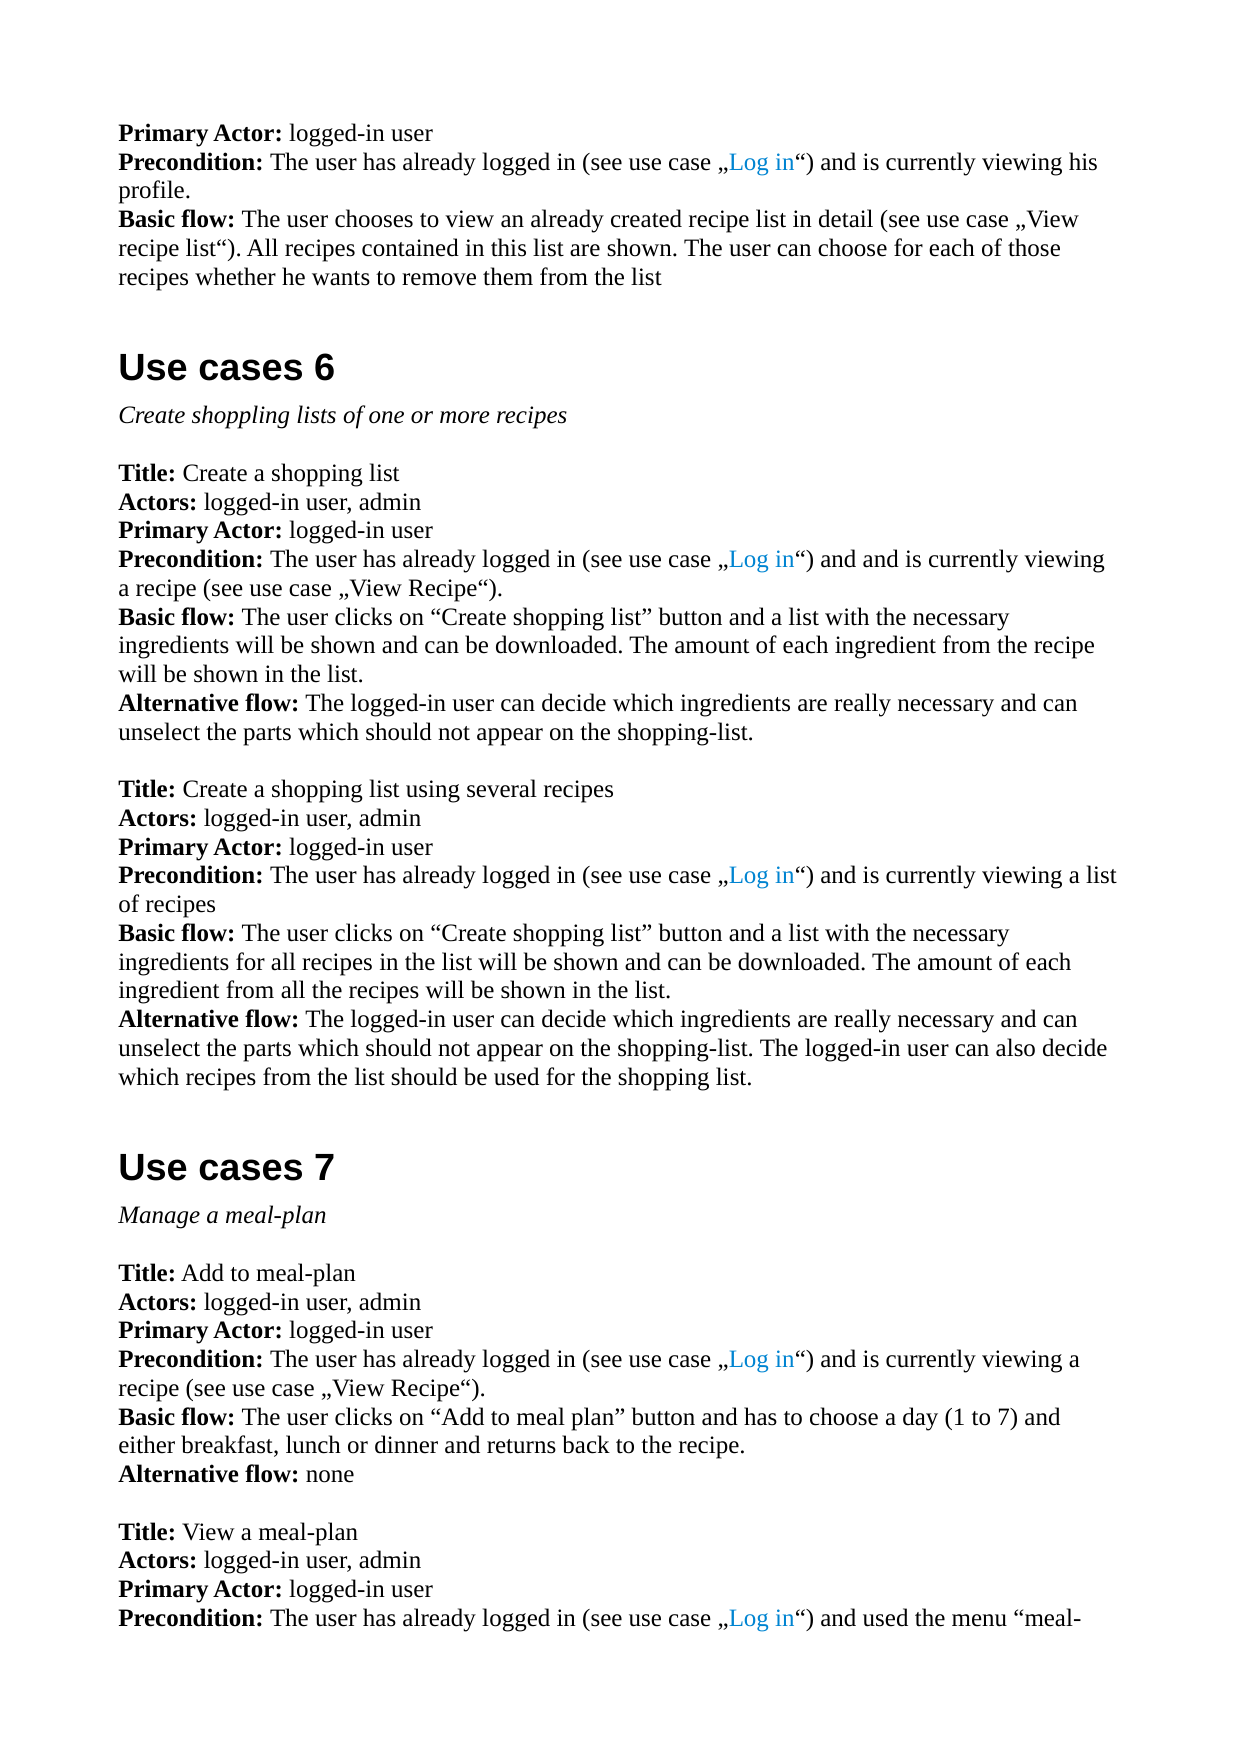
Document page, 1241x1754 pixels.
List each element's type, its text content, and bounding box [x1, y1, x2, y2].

text Title: Create a shopping list using several recipes [118, 774, 1122, 803]
text Primary Actor: logged-in user [118, 832, 1122, 861]
text Actors: logged-in user, admin [118, 803, 1122, 832]
subtitle Use cases 7 [118, 1144, 1122, 1188]
text Basic flow: The user chooses to view an already created recipe list in detail (see use case „View recipe list“). All recipes contained in this list are shown. The user can choose for each of those recipes whether he wants to remove them from the list [118, 204, 1122, 291]
text Manage a meal-plan [118, 1200, 1122, 1229]
text Primary Actor: logged-in user [118, 516, 1122, 544]
subtitle Use cases 6 [118, 344, 1122, 388]
text Primary Actor: logged-in user [118, 118, 1122, 147]
text Title: Add to meal-plan [118, 1258, 1122, 1287]
text Primary Actor: logged-in user [118, 1574, 1122, 1603]
text Title: Create a shopping list [118, 458, 1122, 487]
text Precondition: The user has already logged in (see use case „Log in“) and used the menu “meal- [118, 1603, 1122, 1632]
text Basic flow: The user clicks on “Create shopping list” button and a list with the necessary ingredients for all recipes in the list will be shown and can be downloaded. The amount of each ingredient from all the recipes will be shown in the list. [118, 918, 1122, 1004]
text Basic flow: The user clicks on “Add to meal plan” button and has to choose a day (1 to 7) and either breakfast, lunch or dinner and returns back to the recipe. [118, 1402, 1122, 1459]
text Primary Actor: logged-in user [118, 1315, 1122, 1344]
text Precondition: The user has already logged in (see use case „Log in“) and is currently viewing a list of recipes [118, 861, 1122, 918]
text Actors: logged-in user, admin [118, 1287, 1122, 1315]
text Alternative flow: The logged-in user can decide which ingredients are really necessary and can unselect the parts which should not appear on the shopping-list. [118, 688, 1122, 746]
text Create shoppling lists of one or more recipes [118, 401, 1122, 429]
text Precondition: The user has already logged in (see use case „Log in“) and and is currently viewing a recipe (see use case „View Recipe“). [118, 544, 1122, 602]
text Actors: logged-in user, admin [118, 487, 1122, 516]
text Alternative flow: The logged-in user can decide which ingredients are really necessary and can unselect the parts which should not appear on the shopping-list. The logged-in user can also decide which recipes from the list should be used for the shopping list. [118, 1004, 1122, 1091]
text Basic flow: The user clicks on “Create shopping list” button and a list with the necessary ingredients will be shown and can be downloaded. The amount of each ingredient from the recipe will be shown in the list. [118, 602, 1122, 688]
text Title: View a meal-plan [118, 1517, 1122, 1545]
text Actors: logged-in user, admin [118, 1545, 1122, 1574]
text Alternative flow: none [118, 1459, 1122, 1488]
text Precondition: The user has already logged in (see use case „Log in“) and is currently viewing a recipe (see use case „View Recipe“). [118, 1344, 1122, 1402]
text Precondition: The user has already logged in (see use case „Log in“) and is currently viewing his profile. [118, 147, 1122, 204]
